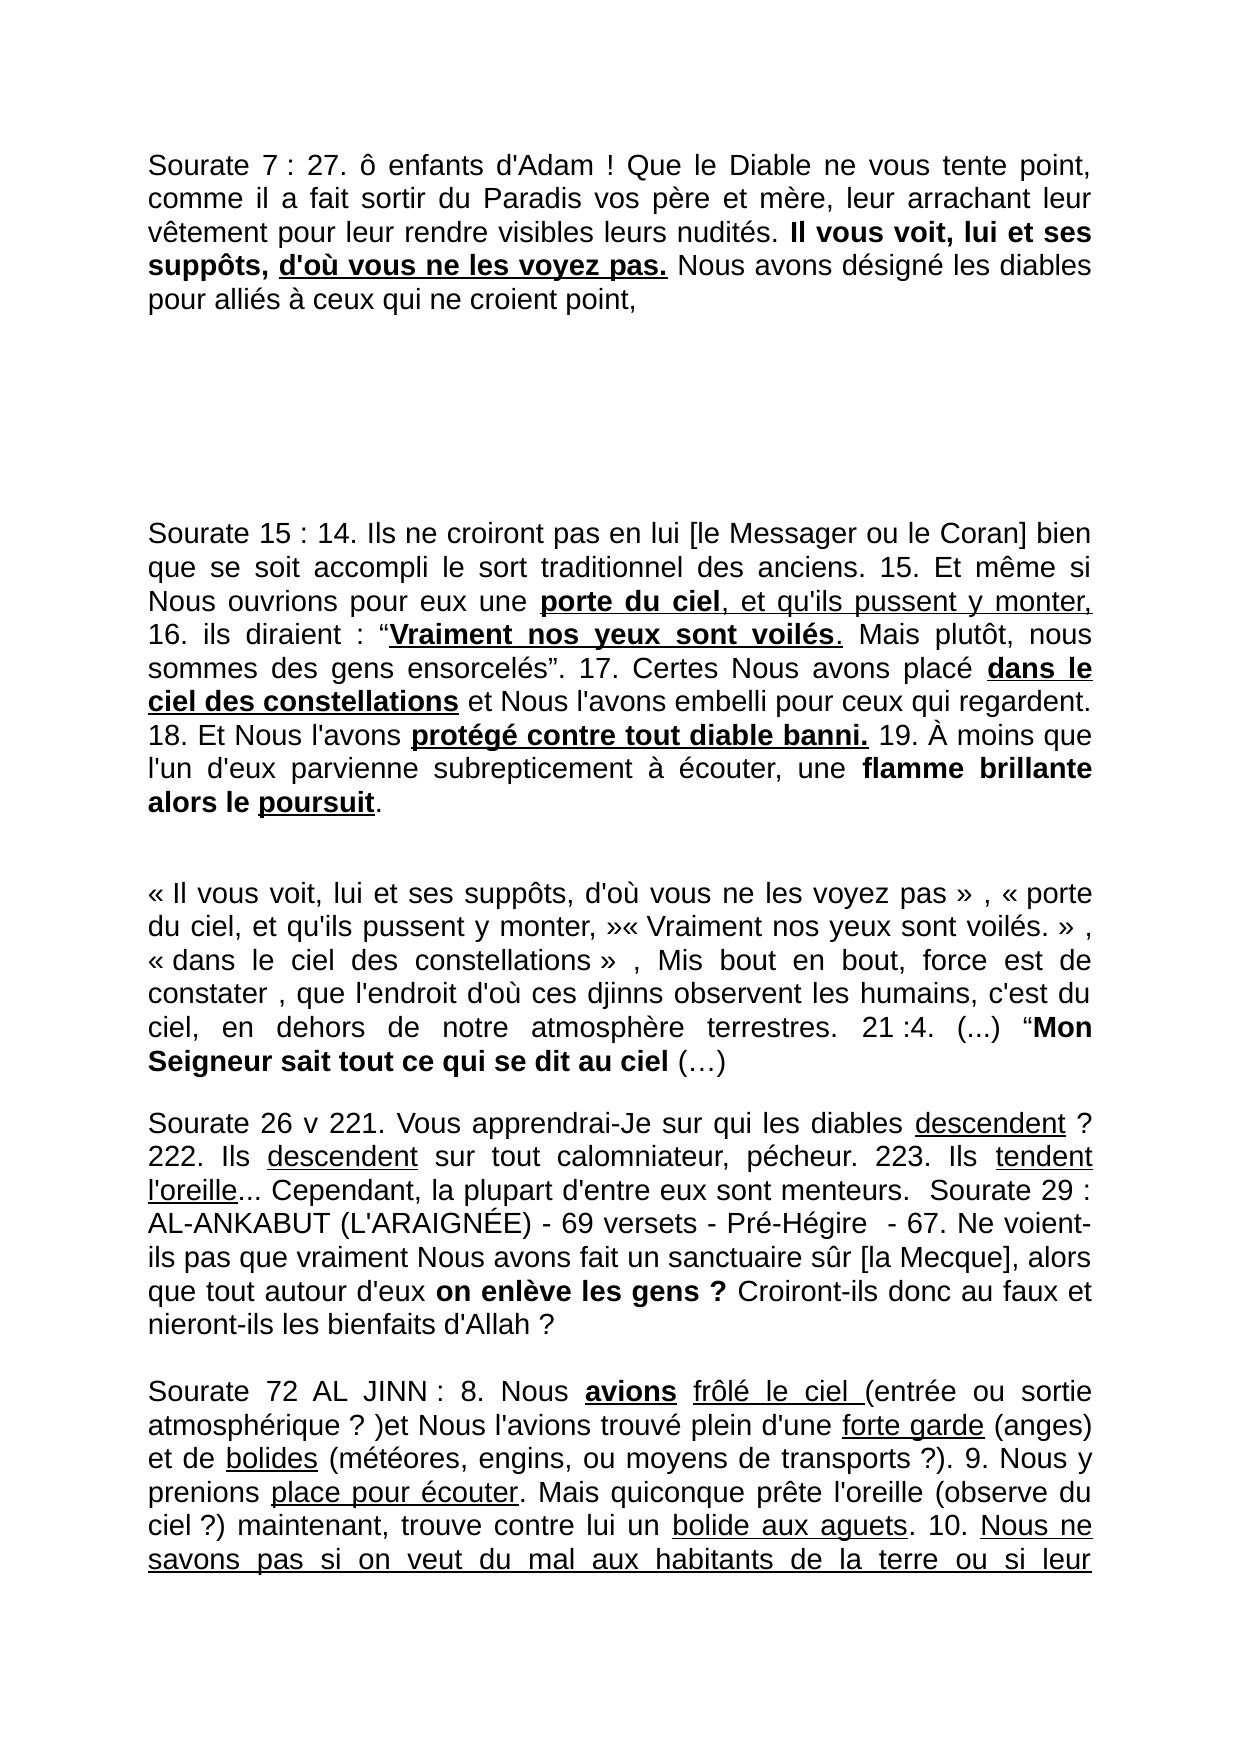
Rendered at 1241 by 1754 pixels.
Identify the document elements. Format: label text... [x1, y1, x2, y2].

text Sourate 7 : 27. ô enfants d'Adam ! Que le Diable ne vous tente point, comme il a fait sortir du Paradis vos père et mère, leur arrachant leur vêtement pour leur rendre visibles leurs nudités. Il vous voit, lui et ses suppôts, d'où vous ne les voyez pas. Nous avons désigné les diables pour alliés à ceux qui ne croient point, [148, 148, 1093, 315]
text « Il vous voit, lui et ses suppôts, d'où vous ne les voyez pas » , « porte du ciel, et qu'ils pussent y monter, »« Vraiment nos yeux sont voilés. » , « dans le ciel des constellations » , Mis bout en bout, force est de constater , que l'endroit d'où ces djinns observent les humains, c'est du ciel, en dehors de notre atmosphère terrestres. 21 :4. (...) “Mon Seigneur sait tout ce qui se dit au ciel (…) [148, 876, 1093, 1077]
text Sourate 26 v 221. Vous apprendrai-Je sur qui les diables descendent ? 222. Ils descendent sur tout calomniateur, pécheur. 223. Ils tendent l'oreille... Cependant, la plupart d'entre eux sont menteurs. Sourate 29 : AL-ANKABUT (L'ARAIGNÉE) - 69 versets - Pré-Hégire - 67. Ne voient-ils pas que vraiment Nous avons fait un sanctuaire sûr [la Mecque], alors que tout autour d'eux on enlève les gens ? Croiront-ils donc au faux et nieront-ils les bienfaits d'Allah ? [148, 1106, 1093, 1341]
text Sourate 72 AL JINN : 8. Nous avions frôlé le ciel (entrée ou sortie atmosphérique ? )et Nous l'avions trouvé plein d'une forte garde (anges) et de bolides (météores, engins, ou moyens de transports ?). 9. Nous y prenions place pour écouter. Mais quiconque prête l'oreille (observe du ciel ?) maintenant, trouve contre lui un bolide aux aguets. 10. Nous ne savons pas si on veut du mal aux habitants de la terre ou si leur [148, 1374, 1093, 1576]
text Sourate 15 : 14. Ils ne croiront pas en lui [le Messager ou le Coran] bien que se soit accompli le sort traditionnel des anciens. 15. Et même si Nous ouvrions pour eux une porte du ciel, et qu'ils pussent y monter, 16. ils diraient : “Vraiment nos yeux sont voilés. Mais plutôt, nous sommes des gens ensorcelés”. 17. Certes Nous avons placé dans le ciel des constellations et Nous l'avons embelli pour ceux qui regardent. 18. Et Nous l'avons protégé contre tout diable banni. 19. À moins que l'un d'eux parvienne subrepticement à écouter, une flamme brillante alors le poursuit. [148, 517, 1093, 818]
